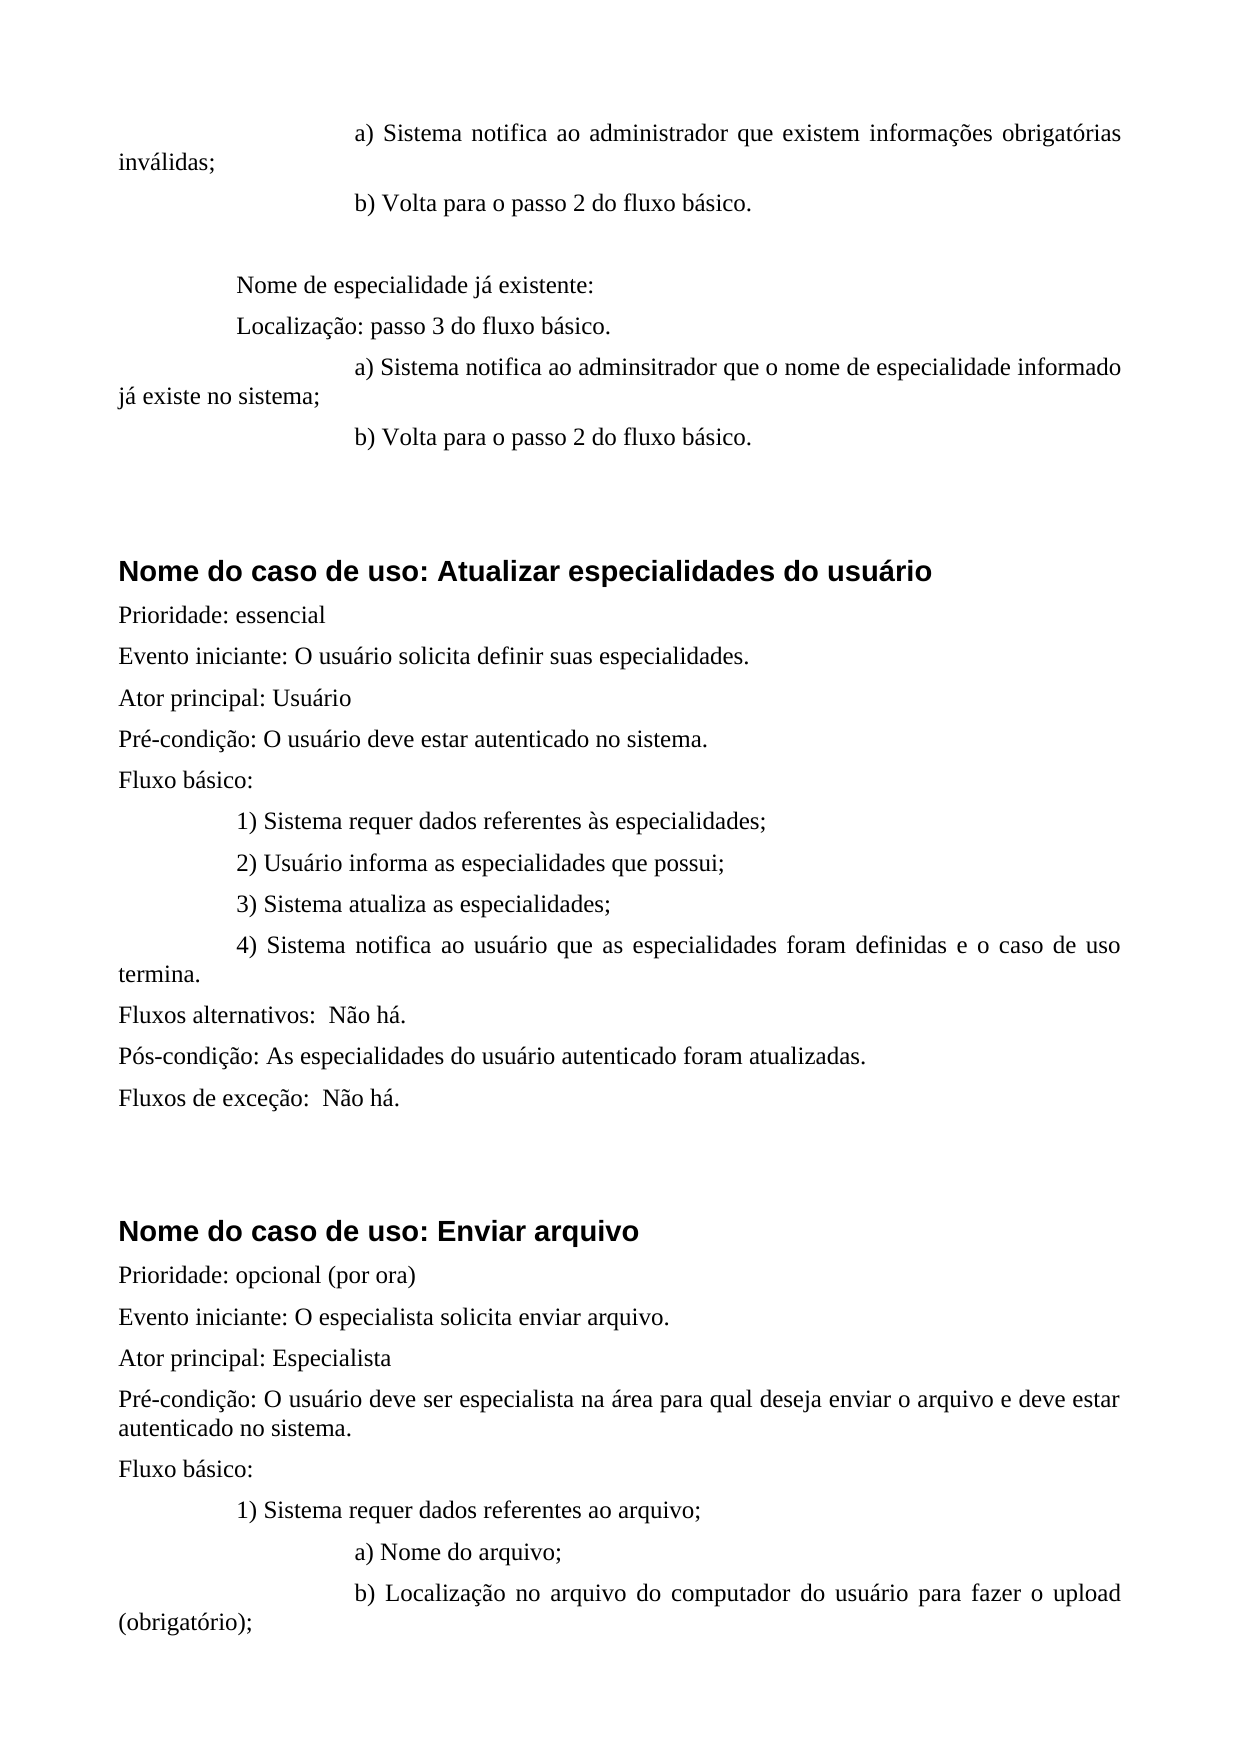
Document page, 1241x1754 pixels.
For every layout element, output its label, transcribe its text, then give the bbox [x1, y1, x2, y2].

text Evento iniciante: O especialista solicita enviar arquivo. [118, 1302, 1122, 1331]
text b) Volta para o passo 2 do fluxo básico. [118, 422, 1122, 451]
text 2) Usuário informa as especialidades que possui; [118, 848, 1122, 876]
text Prioridade: opcional (por ora) [118, 1261, 1122, 1289]
text Localização: passo 3 do fluxo básico. [118, 311, 1122, 340]
text Evento iniciante: O usuário solicita definir suas especialidades. [118, 641, 1122, 670]
text Ator principal: Especialista [118, 1343, 1122, 1372]
text Pré-condição: O usuário deve ser especialista na área para qual deseja enviar o arquivo e deve estar autenticado no sistema. [118, 1384, 1122, 1442]
text 1) Sistema requer dados referentes ao arquivo; [118, 1496, 1122, 1524]
text b) Volta para o passo 2 do fluxo básico. [118, 188, 1122, 217]
text Ator principal: Usuário [118, 683, 1122, 711]
text a) Sistema notifica ao adminsitrador que o nome de especialidade informado já existe no sistema; [118, 352, 1122, 410]
text Fluxos alternativos: Não há. [118, 1000, 1122, 1029]
text Fluxo básico: [118, 765, 1122, 794]
text Fluxos de exceção: Não há. [118, 1083, 1122, 1111]
text Prioridade: essencial [118, 600, 1122, 629]
text a) Sistema notifica ao administrador que existem informações obrigatórias inválidas; [118, 118, 1122, 176]
text 4) Sistema notifica ao usuário que as especialidades foram definidas e o caso de uso termina. [118, 930, 1122, 988]
text a) Nome do arquivo; [118, 1537, 1122, 1566]
text Nome do caso de uso: Enviar arquivo [118, 1214, 1122, 1248]
text Nome do caso de uso: Atualizar especialidades do usuário [118, 554, 1122, 588]
text b) Localização no arquivo do computador do usuário para fazer o upload (obrigatório); [118, 1578, 1122, 1636]
text Nome de especialidade já existente: [118, 270, 1122, 299]
text 1) Sistema requer dados referentes às especialidades; [118, 806, 1122, 835]
text 3) Sistema atualiza as especialidades; [118, 889, 1122, 918]
text Pré-condição: O usuário deve estar autenticado no sistema. [118, 724, 1122, 753]
text Fluxo básico: [118, 1454, 1122, 1483]
text Pós-condição: As especialidades do usuário autenticado foram atualizadas. [118, 1041, 1122, 1070]
